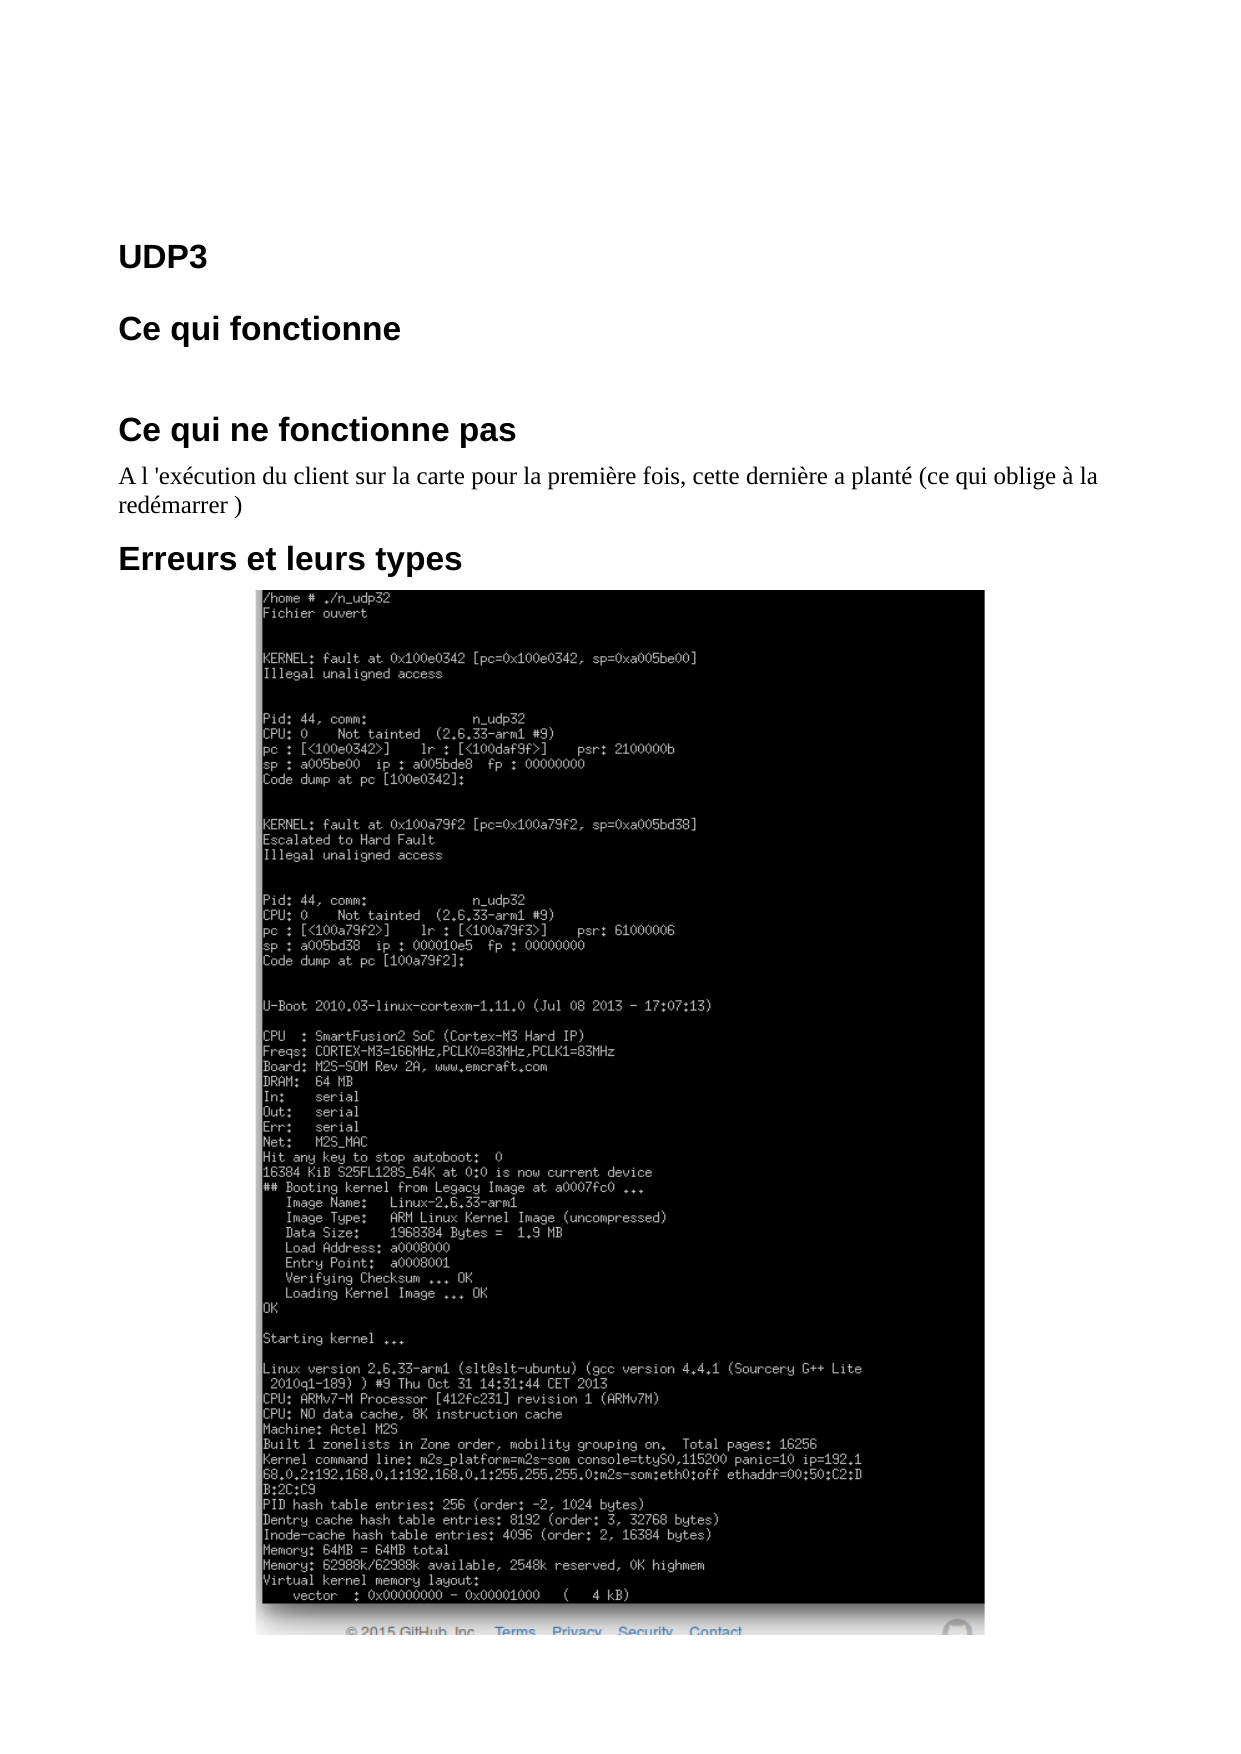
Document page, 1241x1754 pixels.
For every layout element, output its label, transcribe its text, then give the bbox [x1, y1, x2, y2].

subtitle Ce qui fonctionne [118, 309, 1122, 348]
subtitle Erreurs et leurs types [118, 539, 1122, 578]
subtitle UDP3 [118, 237, 1122, 276]
text A l 'exécution du client sur la carte pour la première fois, cette dernière a planté (ce qui oblige à la redémarrer ) [118, 461, 1122, 518]
subtitle Ce qui ne fonctionne pas [118, 410, 1122, 448]
picture [255, 590, 985, 1635]
